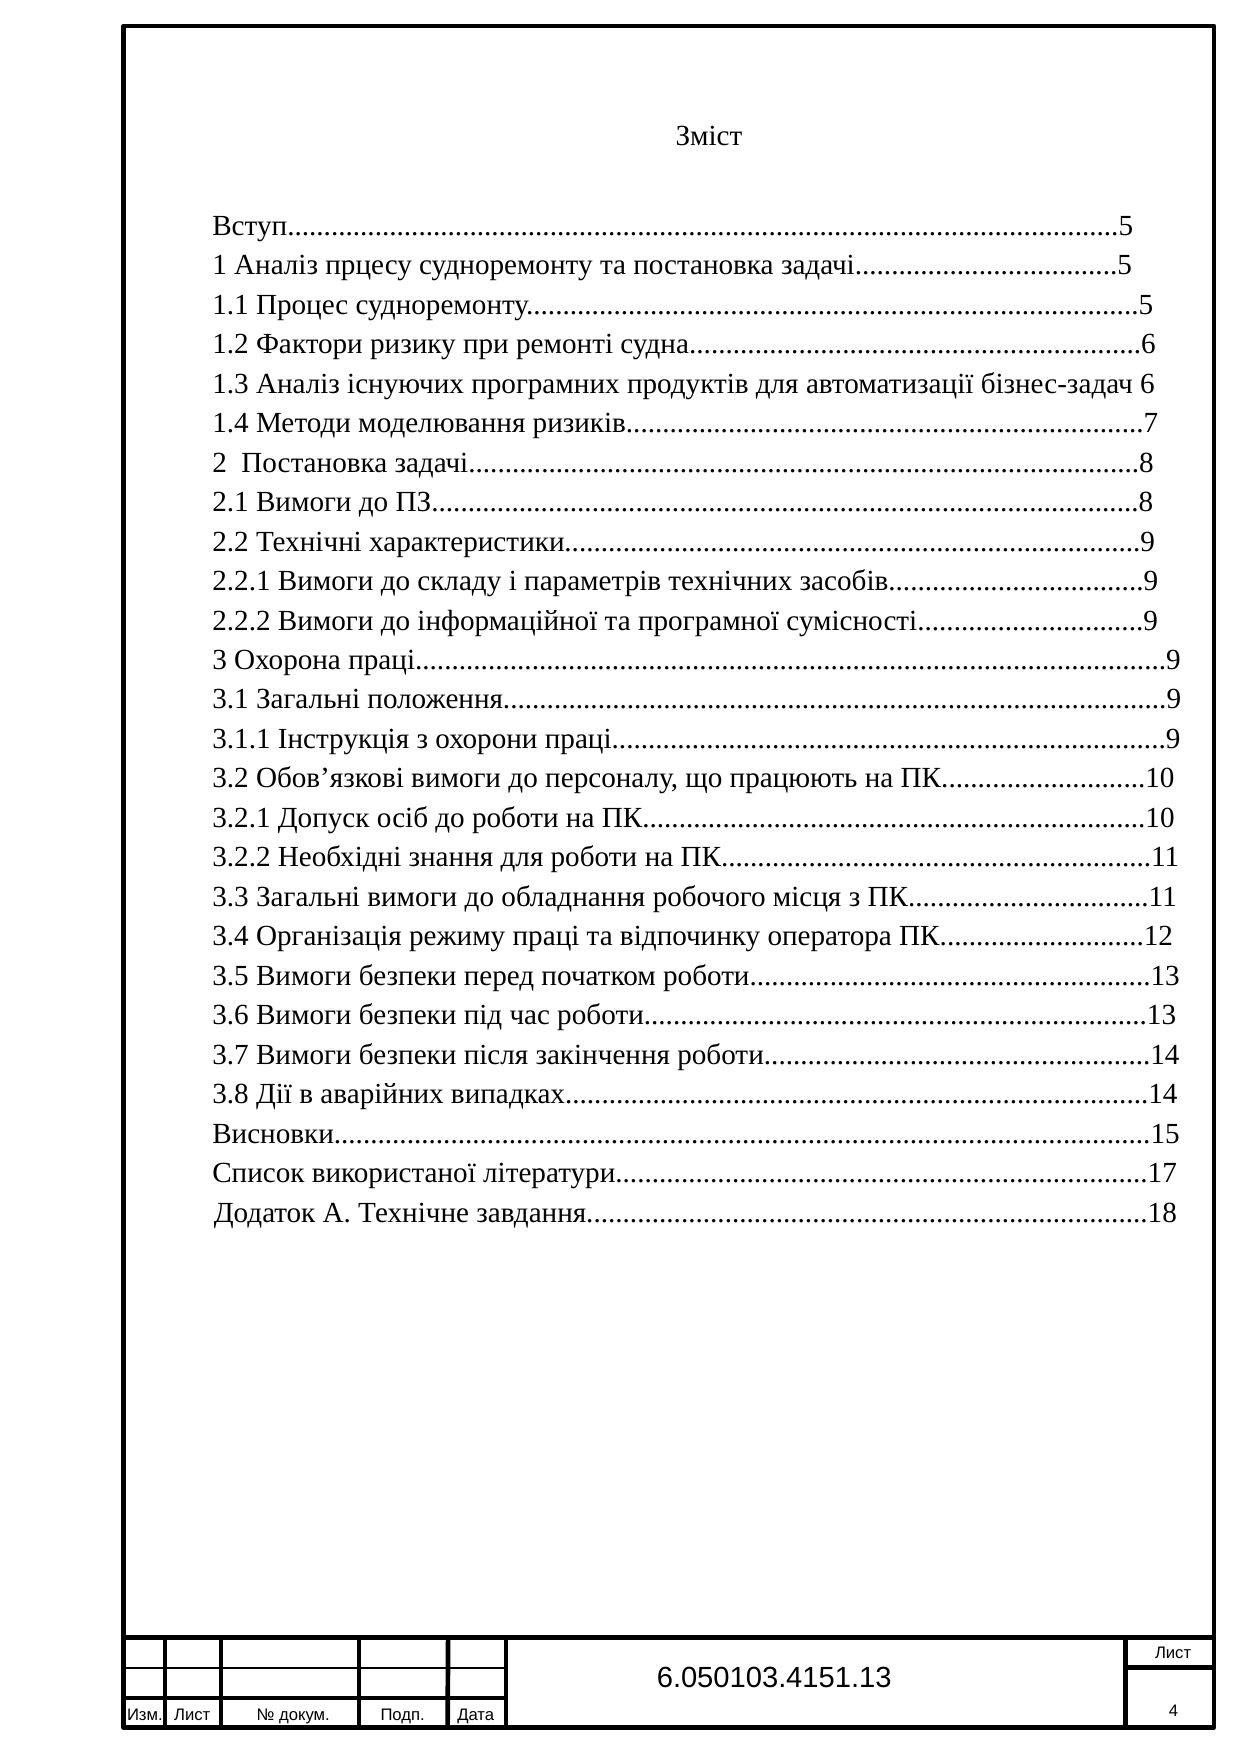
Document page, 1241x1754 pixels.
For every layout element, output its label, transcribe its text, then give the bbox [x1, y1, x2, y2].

text 3.2.1 Допуск осіб до роботи на ПК.....................................................................10 [148, 800, 1181, 834]
text 2.1 Вимоги до ПЗ.................................................................................................8 [148, 484, 1181, 518]
text 3.2.2 Необхідні знання для роботи на ПК...........................................................11 [148, 839, 1181, 873]
text Висновки................................................................................................................15 [148, 1116, 1181, 1149]
text 3.1 Загальні положення...........................................................................................9 [148, 682, 1181, 715]
text 2.2.1 Вимоги до складу і параметрів технічних засобів...................................9 [148, 563, 1181, 597]
text Список використаної літератури.........................................................................17 [148, 1155, 1181, 1189]
text 1 Аналіз прцесу судноремонту та постановка задачі....................................5 [148, 247, 1181, 281]
text 3.3 Загальні вимоги до обладнання робочого місця з ПК.................................11 [148, 879, 1181, 913]
text Додаток А. Технічне завдання.............................................................................18 [162, 1195, 1181, 1228]
text 2.2 Технічні характеристики...............................................................................9 [148, 524, 1181, 557]
text 3.6 Вимоги безпеки під час роботи.....................................................................13 [148, 997, 1181, 1031]
text 3.8 Дії в аварійних випадках................................................................................14 [148, 1076, 1181, 1110]
text 1.3 Аналіз існуючих програмних продуктів для автоматизації бізнес-задач 6 [148, 366, 1181, 399]
text 3.2 Обов’язкові вимоги до персоналу, що працюють на ПК............................10 [148, 761, 1181, 794]
text 3.7 Вимоги безпеки після закінчення роботи.....................................................14 [148, 1037, 1181, 1071]
text 1.1 Процес судноремонту....................................................................................5 [148, 287, 1181, 320]
text 3.4 Організація режиму праці та відпочинку оператора ПК............................12 [148, 918, 1181, 952]
text 3.5 Вимоги безпеки перед початком роботи.......................................................13 [148, 958, 1181, 992]
text 3 Охорона праці.......................................................................................................9 [148, 642, 1181, 676]
text 2.2.2 Вимоги до інформаційної та програмної сумісності...............................9 [148, 603, 1181, 636]
text 1.2 Фактори ризику при ремонті судна..............................................................6 [148, 326, 1181, 360]
text Зміст [148, 118, 1181, 152]
text 3.1.1 Інструкція з охорони праці............................................................................9 [148, 721, 1181, 755]
text Вступ..................................................................................................................5 [148, 208, 1181, 241]
text 1.4 Методи моделювання ризиків.......................................................................7 [148, 405, 1181, 439]
text 2 Постановка задачі............................................................................................8 [148, 445, 1181, 478]
